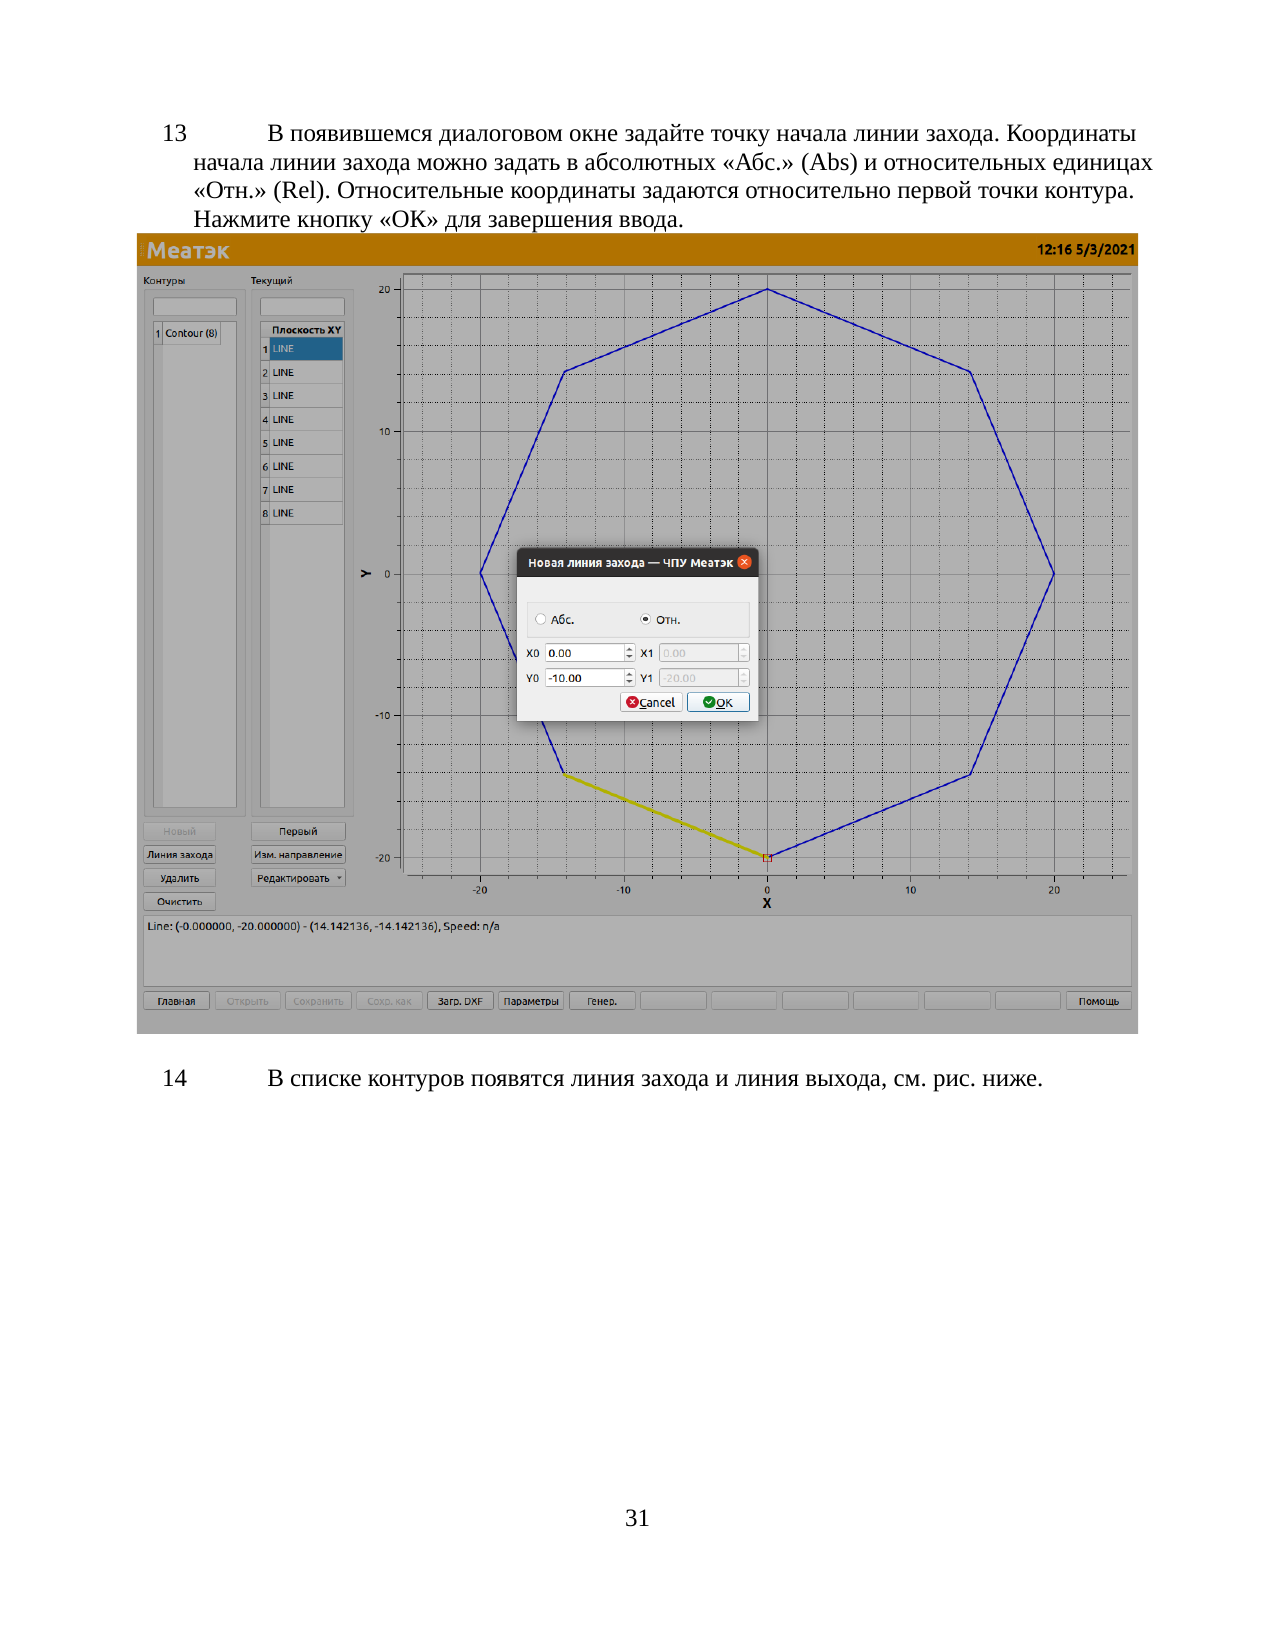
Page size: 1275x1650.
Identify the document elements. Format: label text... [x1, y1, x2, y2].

list В появившемся диалоговом окне задайте точку начала линии захода. Координаты начала линии захода можно задать в абсолютных «Абс.» (Abs) и относительных единицах «Отн.» (Rel). Относительные координаты задаются относительно первой точки контура. Нажмите кнопку «ОК» для завершения ввода. [156, 118, 1157, 233]
list В списке контуров появятся линия захода и линия выхода, см. рис. ниже. [156, 1063, 1157, 1092]
picture [136, 233, 1139, 1034]
